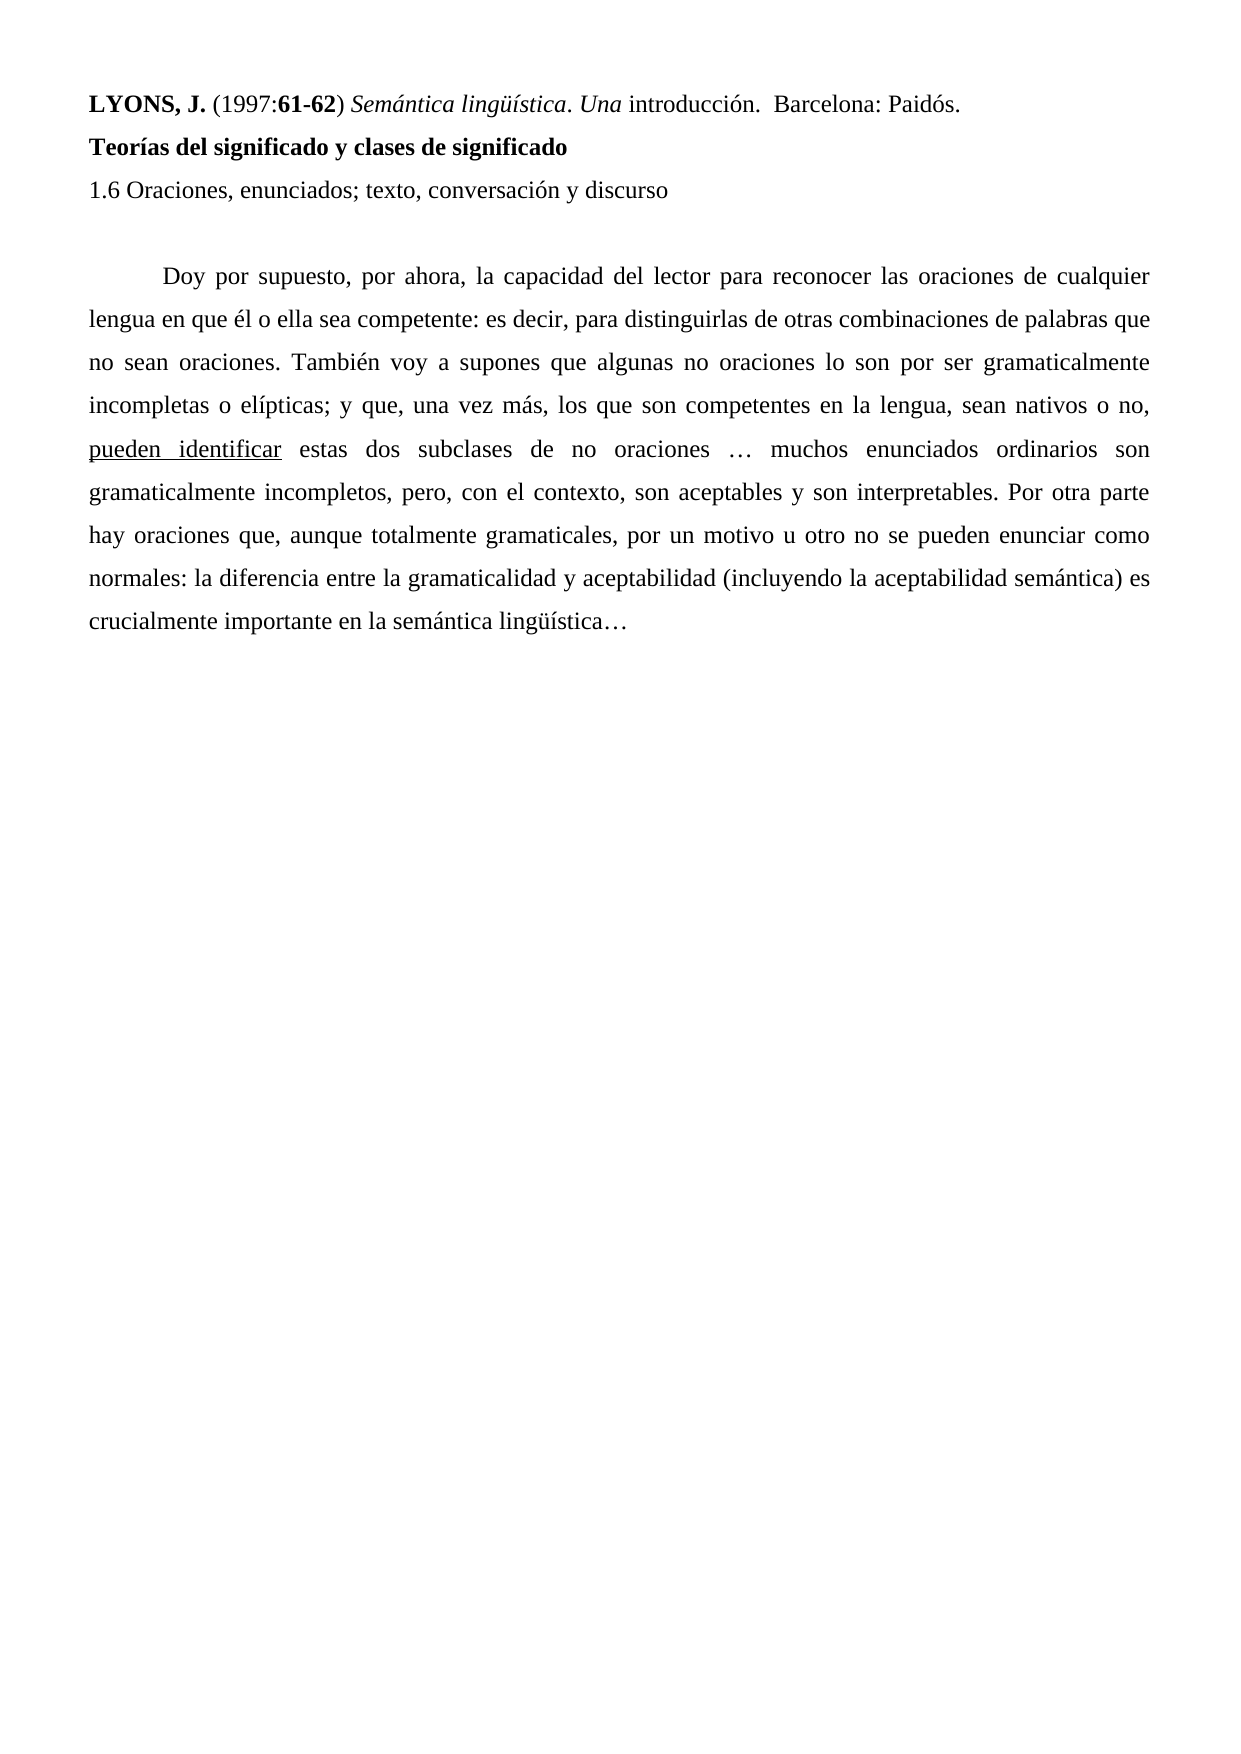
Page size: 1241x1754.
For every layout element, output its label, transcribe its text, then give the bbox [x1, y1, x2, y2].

text LYONS, J. (1997:61-62) Semántica lingüística. Una introducción. Barcelona: Paidós. [89, 89, 1152, 117]
text Teorías del significado y clases de significado [89, 132, 1152, 161]
text 1.6 Oraciones, enunciados; texto, conversación y discurso [89, 175, 1152, 204]
text Doy por supuesto, por ahora, la capacidad del lector para reconocer las oraciones de cualquier lengua en que él o ella sea competente: es decir, para distinguirlas de otras combinaciones de palabras que no sean oraciones. También voy a supones que algunas no oraciones lo son por ser gramaticalmente incompletas o elípticas; y que, una vez más, los que son competentes en la lengua, sean nativos o no, pueden identificar estas dos subclases de no oraciones … muchos enunciados ordinarios son gramaticalmente incompletos, pero, con el contexto, son aceptables y son interpretables. Por otra parte hay oraciones que, aunque totalmente gramaticales, por un motivo u otro no se pueden enunciar como normales: la diferencia entre la gramaticalidad y aceptabilidad (incluyendo la aceptabilidad semántica) es crucialmente importante en la semántica lingüística… [89, 261, 1152, 635]
